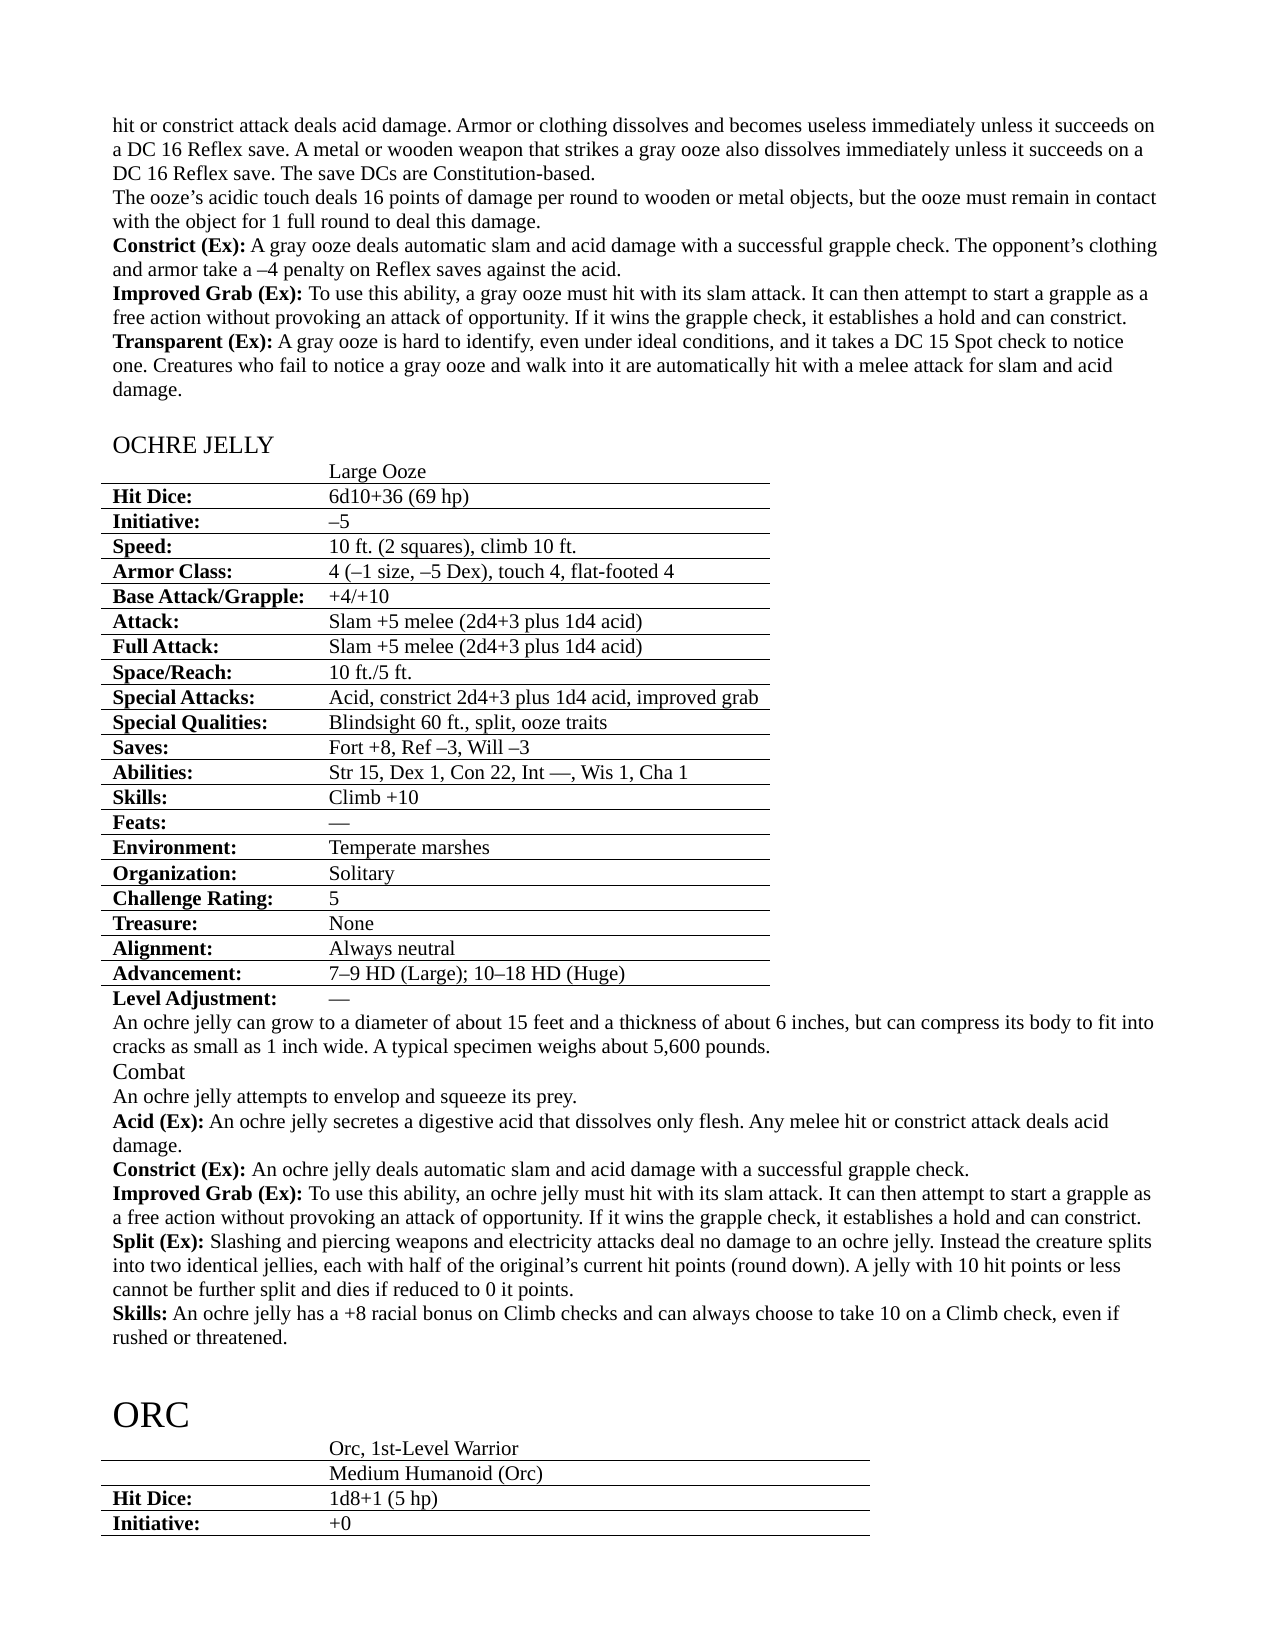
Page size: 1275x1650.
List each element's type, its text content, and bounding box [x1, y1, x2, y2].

table_cell Special Attacks: [101, 685, 317, 709]
table_cell Acid, constrict 2d4+3 plus 1d4 acid, improved grab [318, 685, 770, 709]
table_cell Organization: [101, 860, 317, 884]
table_cell Blindsight 60 ft., split, ooze traits [318, 710, 770, 734]
table_cell Saves: [101, 735, 317, 759]
text hit or constrict attack deals acid damage. Armor or clothing dissolves and becomes useless immediately unless it succeeds on a DC 16 Reflex save. A metal or wooden weapon that strikes a gray ooze also dissolves immediately unless it succeeds on a DC 16 Reflex save. The save DCs are Constitution-based. [112, 112, 1162, 185]
table_cell Initiative: [101, 509, 317, 533]
table_cell — [318, 986, 770, 1010]
table_header [101, 1435, 318, 1459]
table_cell Attack: [101, 609, 317, 633]
table_cell Full Attack: [101, 635, 317, 658]
table_cell 10 ft./5 ft. [318, 660, 770, 684]
table_cell 7–9 HD (Large); 10–18 HD (Huge) [318, 961, 770, 985]
table_cell Solitary [318, 860, 770, 884]
table_cell +4/+10 [318, 584, 770, 608]
table_header Orc, 1st-Level Warrior [318, 1435, 870, 1459]
table_cell 4 (–1 size, –5 Dex), touch 4, flat-footed 4 [318, 559, 770, 583]
text Constrict (Ex): An ochre jelly deals automatic slam and acid damage with a successful grapple check. [112, 1157, 1162, 1181]
table_cell Alignment: [101, 936, 317, 960]
table_cell Space/Reach: [101, 660, 317, 684]
table_cell Feats: [101, 810, 317, 834]
table_cell Base Attack/Grapple: [101, 584, 317, 608]
table_cell Always neutral [318, 936, 770, 960]
text Improved Grab (Ex): To use this ability, an ochre jelly must hit with its slam attack. It can then attempt to start a grapple as a free action without provoking an attack of opportunity. If it wins the grapple check, it establishes a hold and can constrict. [112, 1181, 1162, 1229]
table_cell Advancement: [101, 961, 317, 985]
text Skills: An ochre jelly has a +8 racial bonus on Climb checks and can always choose to take 10 on a Climb check, even if rushed or threatened. [112, 1301, 1162, 1349]
table_cell Abilities: [101, 760, 317, 784]
table_cell Hit Dice: [101, 484, 317, 508]
table_cell Treasure: [101, 911, 317, 935]
text An ochre jelly can grow to a diameter of about 15 feet and a thickness of about 6 inches, but can compress its body to fit into cracks as small as 1 inch wide. A typical specimen weighs about 5,600 pounds. [112, 1010, 1162, 1058]
text Split (Ex): Slashing and piercing weapons and electricity attacks deal no damage to an ochre jelly. Instead the creature splits into two identical jellies, each with half of the original’s current hit points (round down). A jelly with 10 hit points or less cannot be further split and dies if reduced to 0 it points. [112, 1229, 1162, 1301]
table_cell +0 [318, 1511, 870, 1535]
table_cell Str 15, Dex 1, Con 22, Int —, Wis 1, Cha 1 [318, 760, 770, 784]
table_cell [101, 1461, 318, 1484]
table_cell 10 ft. (2 squares), climb 10 ft. [318, 534, 770, 558]
text Constrict (Ex): A gray ooze deals automatic slam and acid damage with a successful grapple check. The opponent’s clothing and armor take a –4 penalty on Reflex saves against the acid. [112, 233, 1162, 281]
table_cell Temperate marshes [318, 835, 770, 859]
table_cell Speed: [101, 534, 317, 558]
text OCHRE JELLY [112, 430, 1162, 459]
table_cell 6d10+36 (69 hp) [318, 484, 770, 508]
table_cell Environment: [101, 835, 317, 859]
table_cell 1d8+1 (5 hp) [318, 1486, 870, 1510]
table_header [101, 459, 317, 483]
table_header Large Ooze [318, 459, 770, 483]
text The ooze’s acidic touch deals 16 points of damage per round to wooden or metal objects, but the ooze must remain in contact with the object for 1 full round to deal this damage. [112, 185, 1162, 233]
table_cell Initiative: [101, 1511, 318, 1535]
text Acid (Ex): An ochre jelly secretes a digestive acid that dissolves only flesh. Any melee hit or constrict attack deals acid damage. [112, 1108, 1162, 1157]
table_cell Level Adjustment: [101, 986, 317, 1010]
text Improved Grab (Ex): To use this ability, a gray ooze must hit with its slam attack. It can then attempt to start a grapple as a free action without provoking an attack of opportunity. If it wins the grapple check, it establishes a hold and can constrict. [112, 281, 1162, 329]
subtitle ORC [112, 1392, 1162, 1435]
table_cell Climb +10 [318, 785, 770, 809]
text Combat [112, 1058, 1162, 1084]
table_cell Skills: [101, 785, 317, 809]
text Transparent (Ex): A gray ooze is hard to identify, even under ideal conditions, and it takes a DC 15 Spot check to notice one. Creatures who fail to notice a gray ooze and walk into it are automatically hit with a melee attack for slam and acid damage. [112, 329, 1162, 401]
table_cell Medium Humanoid (Orc) [318, 1461, 870, 1484]
table_cell None [318, 911, 770, 935]
table_cell — [318, 810, 770, 834]
table_cell Slam +5 melee (2d4+3 plus 1d4 acid) [318, 635, 770, 658]
table_cell Armor Class: [101, 559, 317, 583]
text An ochre jelly attempts to envelop and squeeze its prey. [112, 1084, 1162, 1108]
table_cell 5 [318, 886, 770, 909]
table_cell Hit Dice: [101, 1486, 318, 1510]
table_cell Fort +8, Ref –3, Will –3 [318, 735, 770, 759]
table_cell Challenge Rating: [101, 886, 317, 909]
table_cell –5 [318, 509, 770, 533]
table_cell Special Qualities: [101, 710, 317, 734]
table_cell Slam +5 melee (2d4+3 plus 1d4 acid) [318, 609, 770, 633]
